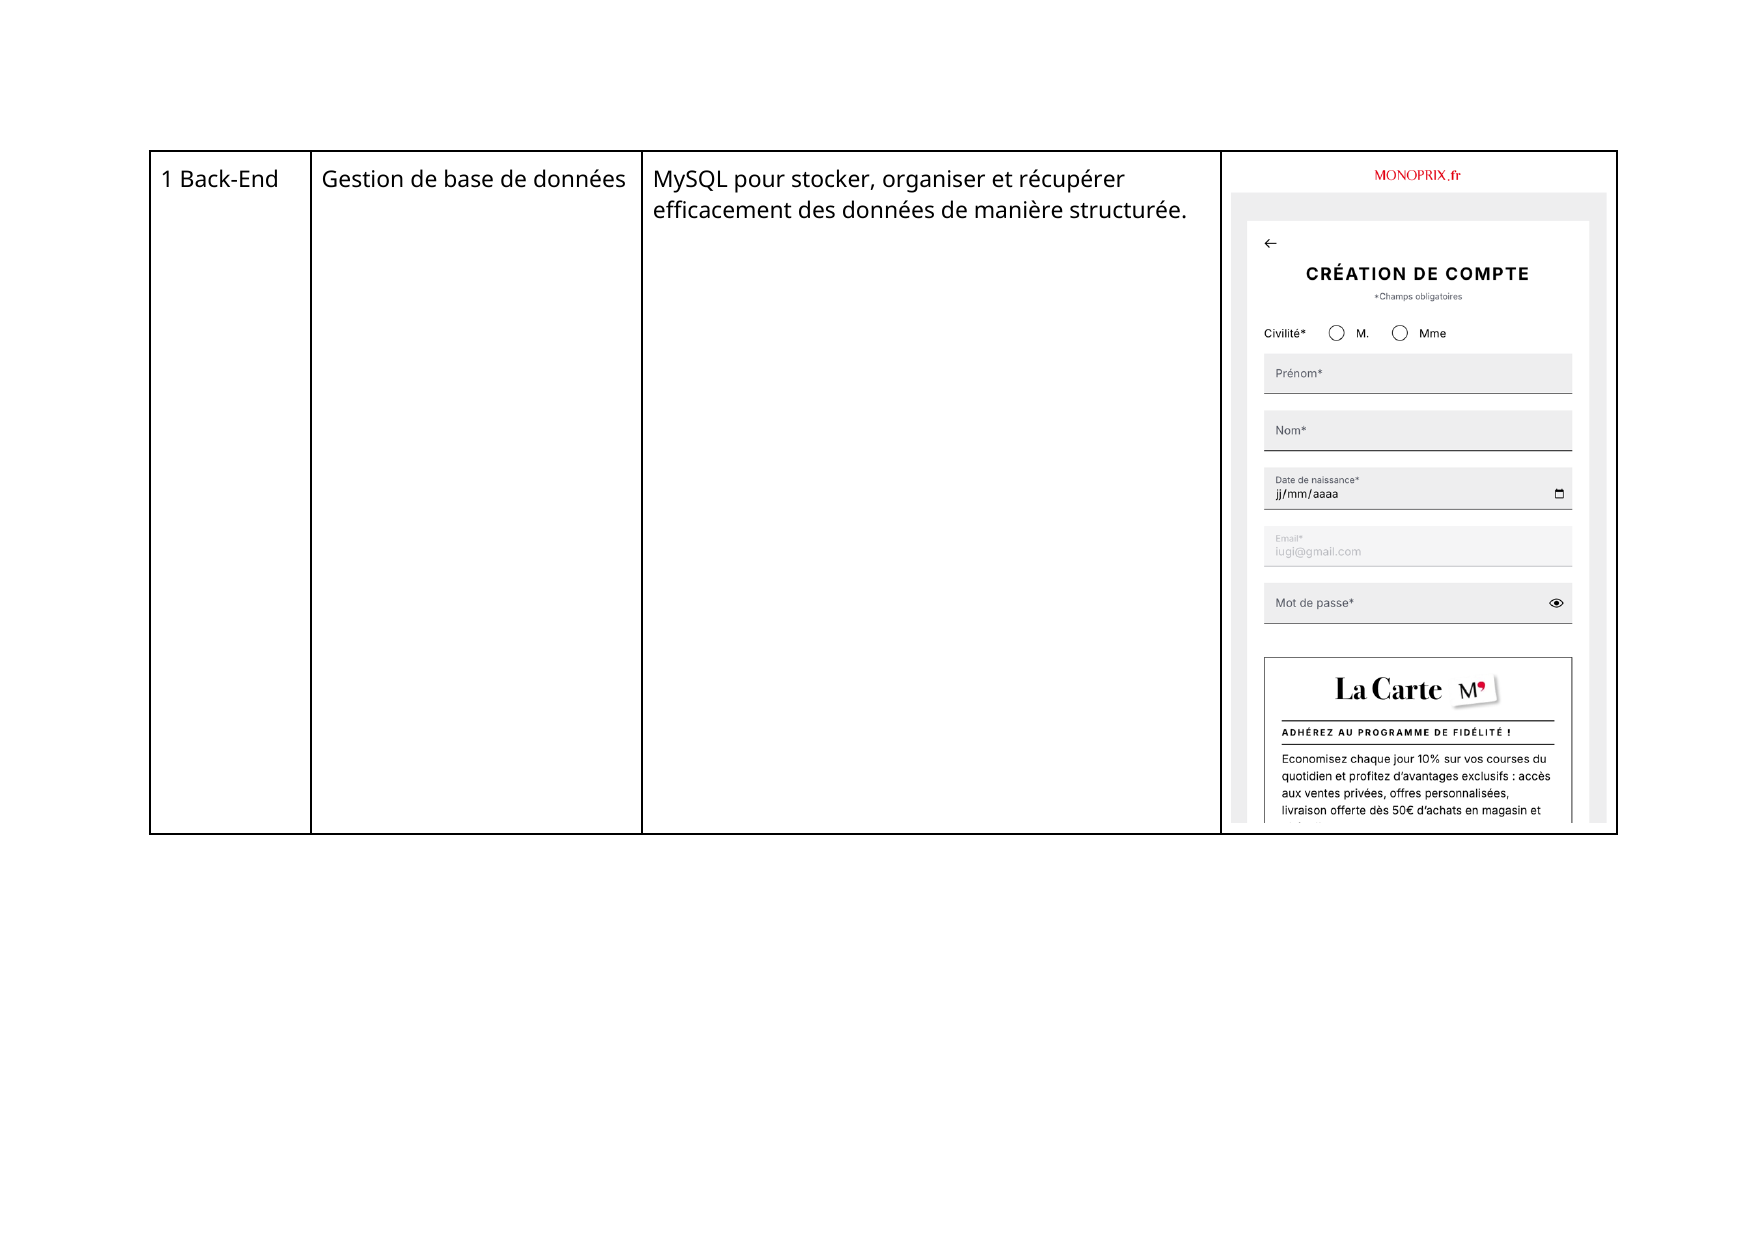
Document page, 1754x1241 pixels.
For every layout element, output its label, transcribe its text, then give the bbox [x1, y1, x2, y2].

table_cell 1 Back-End [151, 152, 310, 833]
table_cell MySQL pour stocker, organiser et récupérer efficacement des données de manière structurée. [643, 152, 1220, 833]
table_cell [1222, 152, 1616, 833]
table_cell Gestion de base de données [312, 152, 641, 833]
